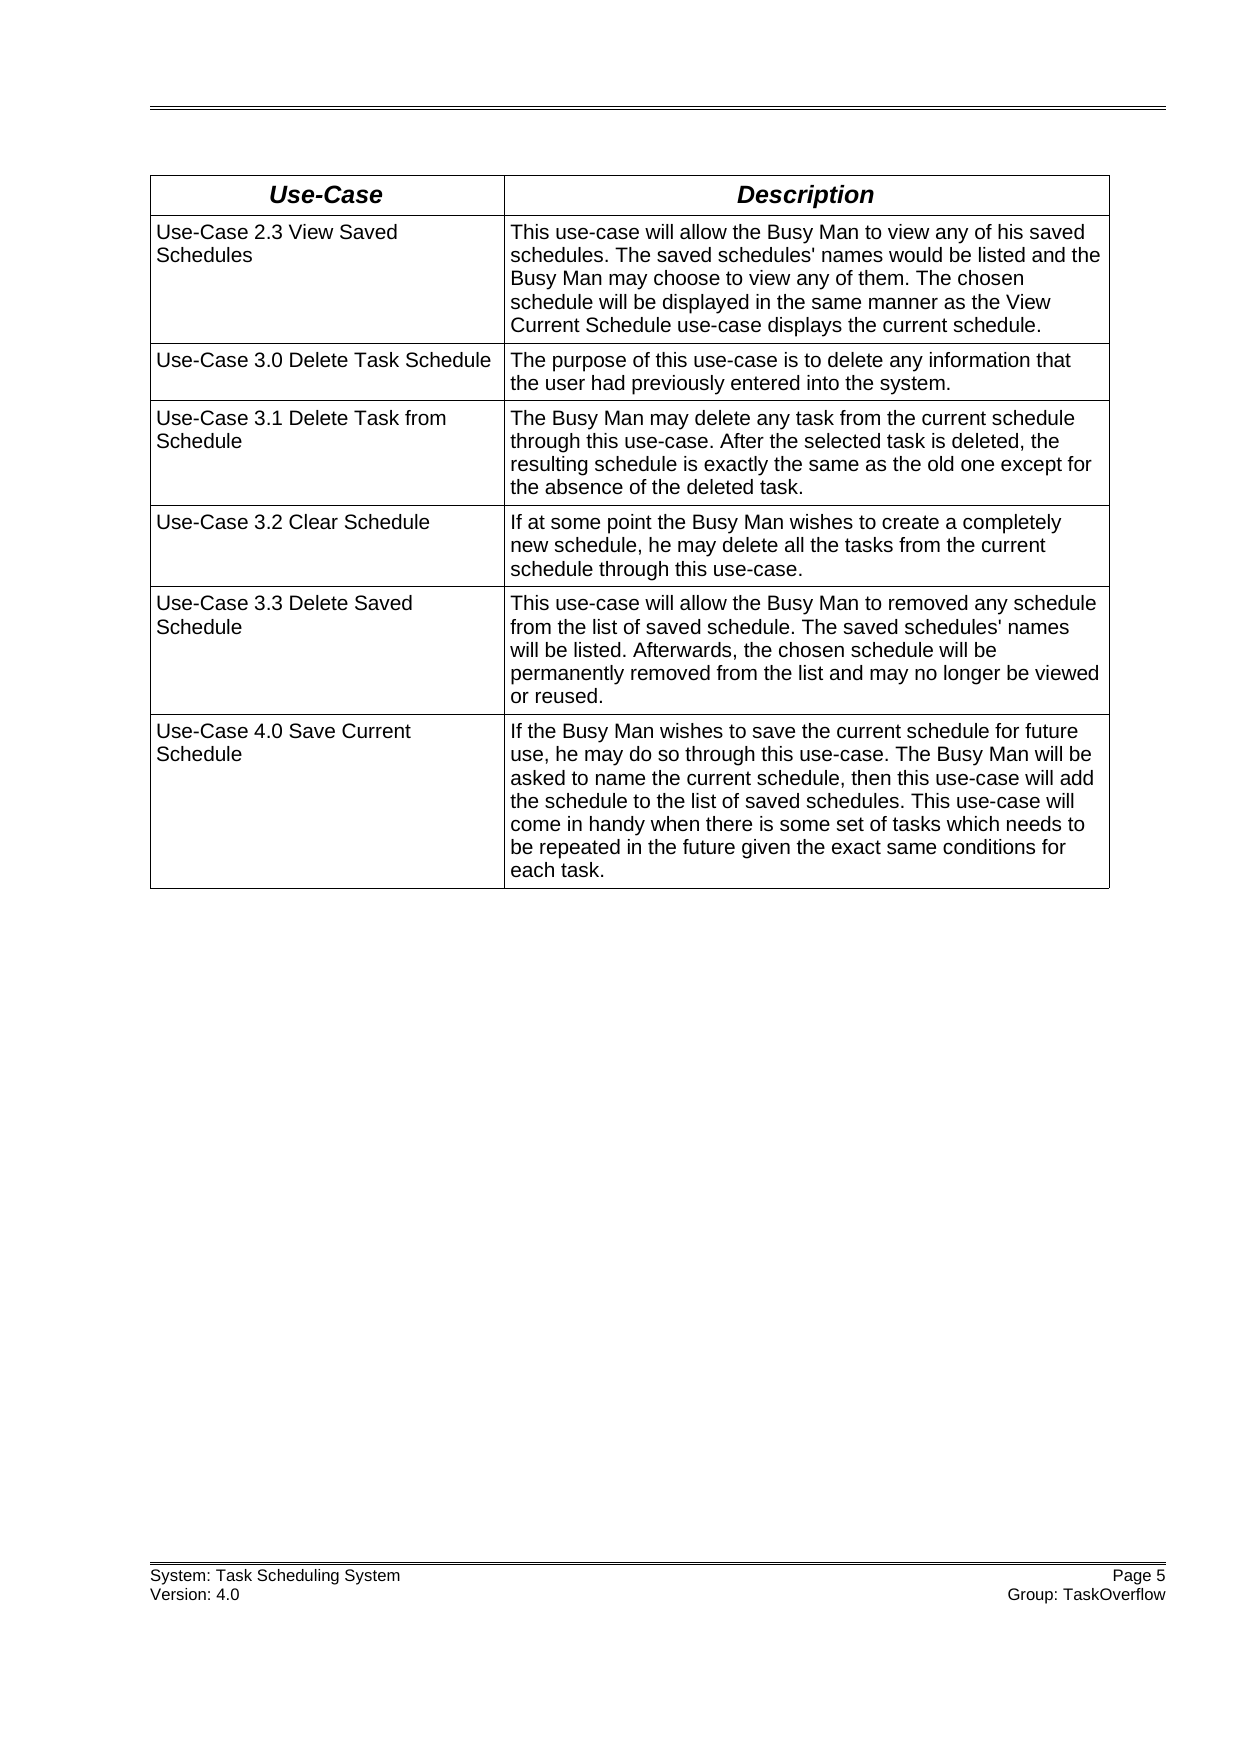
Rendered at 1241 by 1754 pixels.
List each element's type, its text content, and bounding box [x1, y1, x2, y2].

table_cell Use-Case 2.3 View Saved Schedules [151, 216, 504, 343]
table_cell The purpose of this use-case is to delete any information that the user had previously entered into the system. [505, 344, 1109, 400]
table_cell Use-Case 3.3 Delete Saved Schedule [151, 587, 504, 714]
table_cell This use-case will allow the Busy Man to removed any schedule from the list of saved schedule. The saved schedules' names will be listed. Afterwards, the chosen schedule will be permanently removed from the list and may no longer be viewed or reused. [505, 587, 1109, 714]
table_header Use-Case [151, 176, 504, 215]
table_cell Use-Case 3.1 Delete Task from Schedule [151, 401, 504, 505]
table_cell Use-Case 4.0 Save Current Schedule [151, 715, 504, 888]
table_cell Use-Case 3.2 Clear Schedule [151, 506, 504, 586]
table_cell The Busy Man may delete any task from the current schedule through this use-case. After the selected task is deleted, the resulting schedule is exactly the same as the old one except for the absence of the deleted task. [505, 401, 1109, 505]
table_cell If the Busy Man wishes to save the current schedule for future use, he may do so through this use-case. The Busy Man will be asked to name the current schedule, then this use-case will add the schedule to the list of saved schedules. This use-case will come in handy when there is some set of tasks which needs to be repeated in the future given the exact same conditions for each task. [505, 715, 1109, 888]
table_cell This use-case will allow the Busy Man to view any of his saved schedules. The saved schedules' names would be listed and the Busy Man may choose to view any of them. The chosen schedule will be displayed in the same manner as the View Current Schedule use-case displays the current schedule. [505, 216, 1109, 343]
table_cell Use-Case 3.0 Delete Task Schedule [151, 344, 504, 400]
table_cell If at some point the Busy Man wishes to create a completely new schedule, he may delete all the tasks from the current schedule through this use-case. [505, 506, 1109, 586]
table_header Description [505, 176, 1109, 215]
